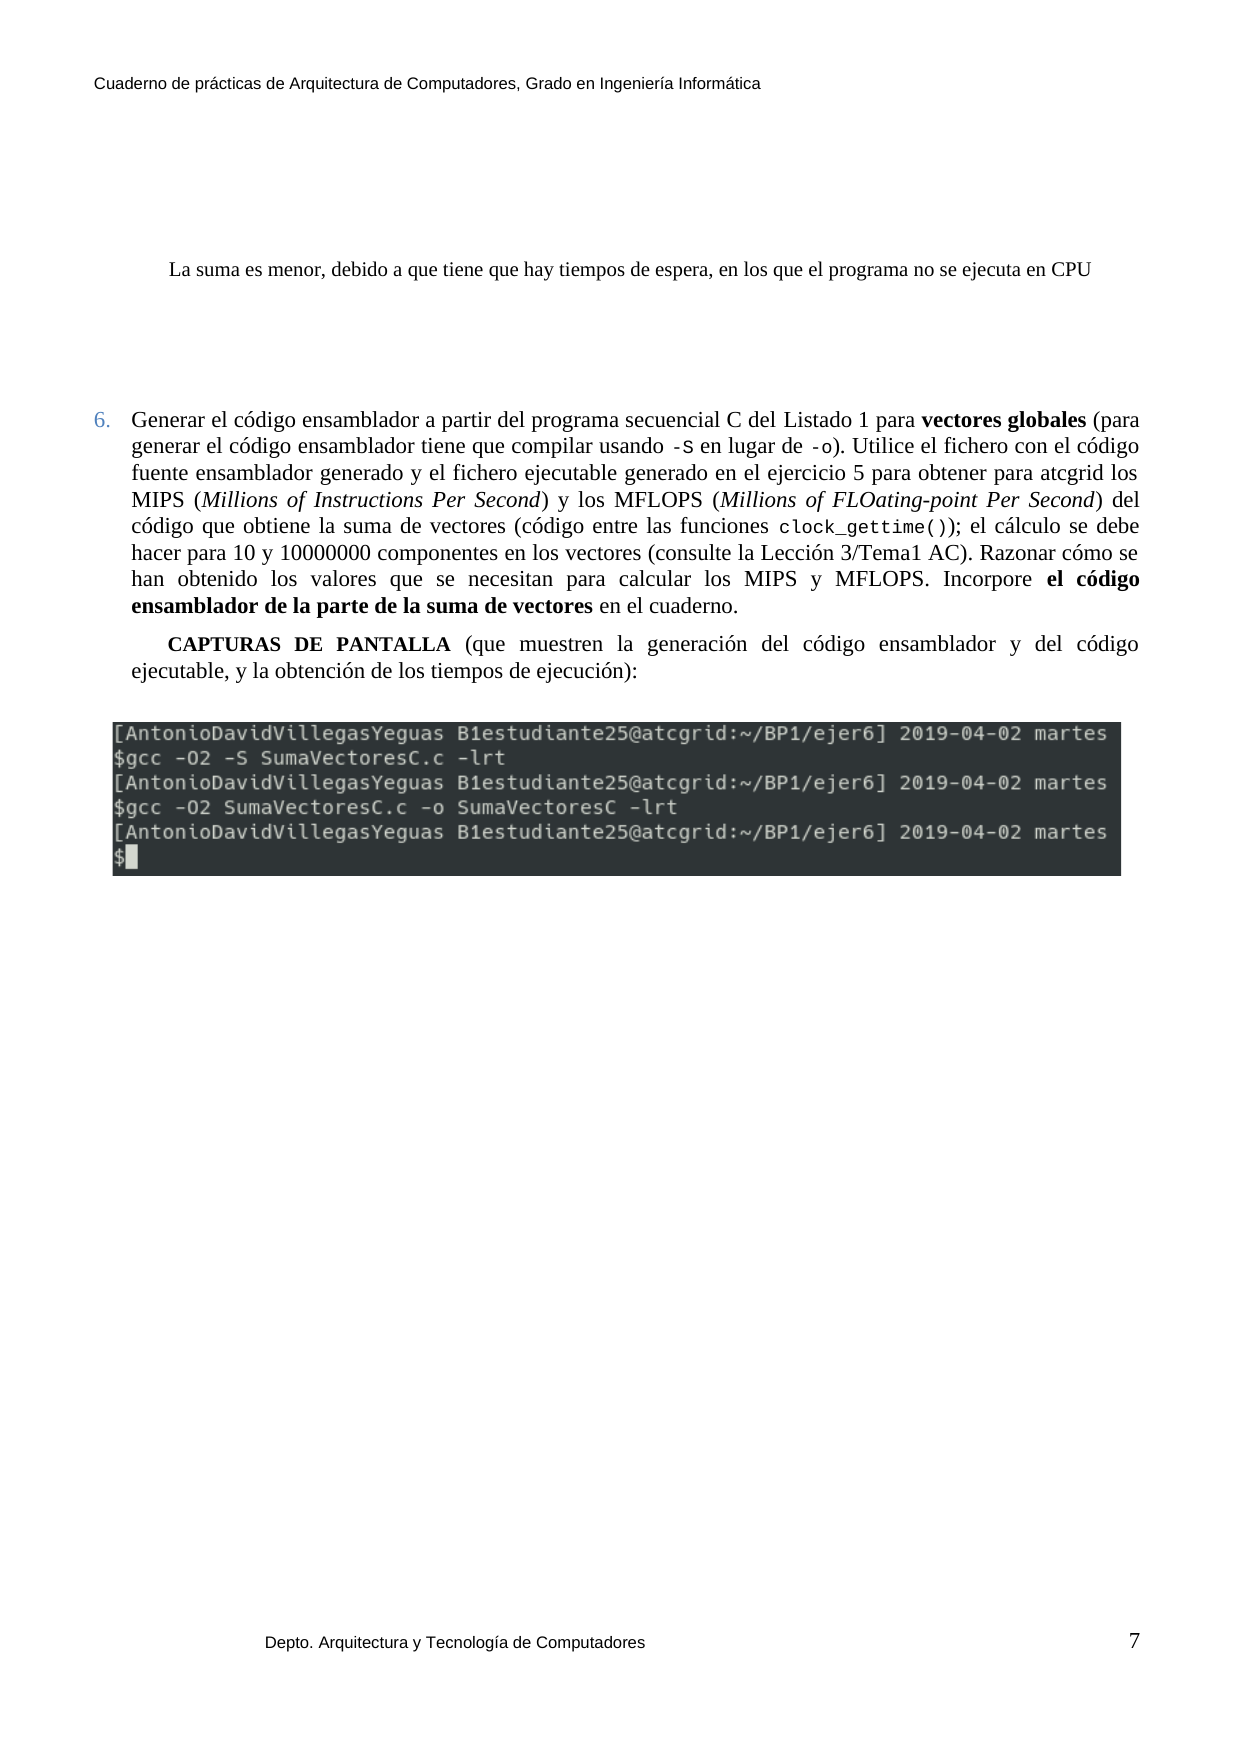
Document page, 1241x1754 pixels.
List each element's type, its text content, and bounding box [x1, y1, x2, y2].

text La suma es menor, debido a que tiene que hay tiempos de espera, en los que el programa no se ejecuta en CPU [169, 257, 1140, 281]
list Generar el código ensamblador a partir del programa secuencial C del Listado 1 para vectores globales (para generar el código ensamblador tiene que compilar usando -S en lugar de -o). Utilice el fichero con el código fuente ensamblador generado y el fichero ejecutable generado en el ejercicio 5 para obtener para atcgrid los MIPS (Millions of Instructions Per Second) y los MFLOPS (Millions of FLOating-point Per Second) del código que obtiene la suma de vectores (código entre las funciones clock_gettime()); el cálculo se debe hacer para 10 y 10000000 componentes en los vectores (consulte la Lección 3/Tema1 AC). Razonar cómo se han obtenido los valores que se necesitan para calcular los MIPS y MFLOPS. Incorpore el código ensamblador de la parte de la suma de vectores en el cuaderno. [94, 406, 1140, 618]
picture [112, 722, 1122, 876]
list CAPTURAS DE PANTALLA (que muestren la generación del código ensamblador y del código ejecutable, y la obtención de los tiempos de ejecución): [94, 631, 1140, 683]
